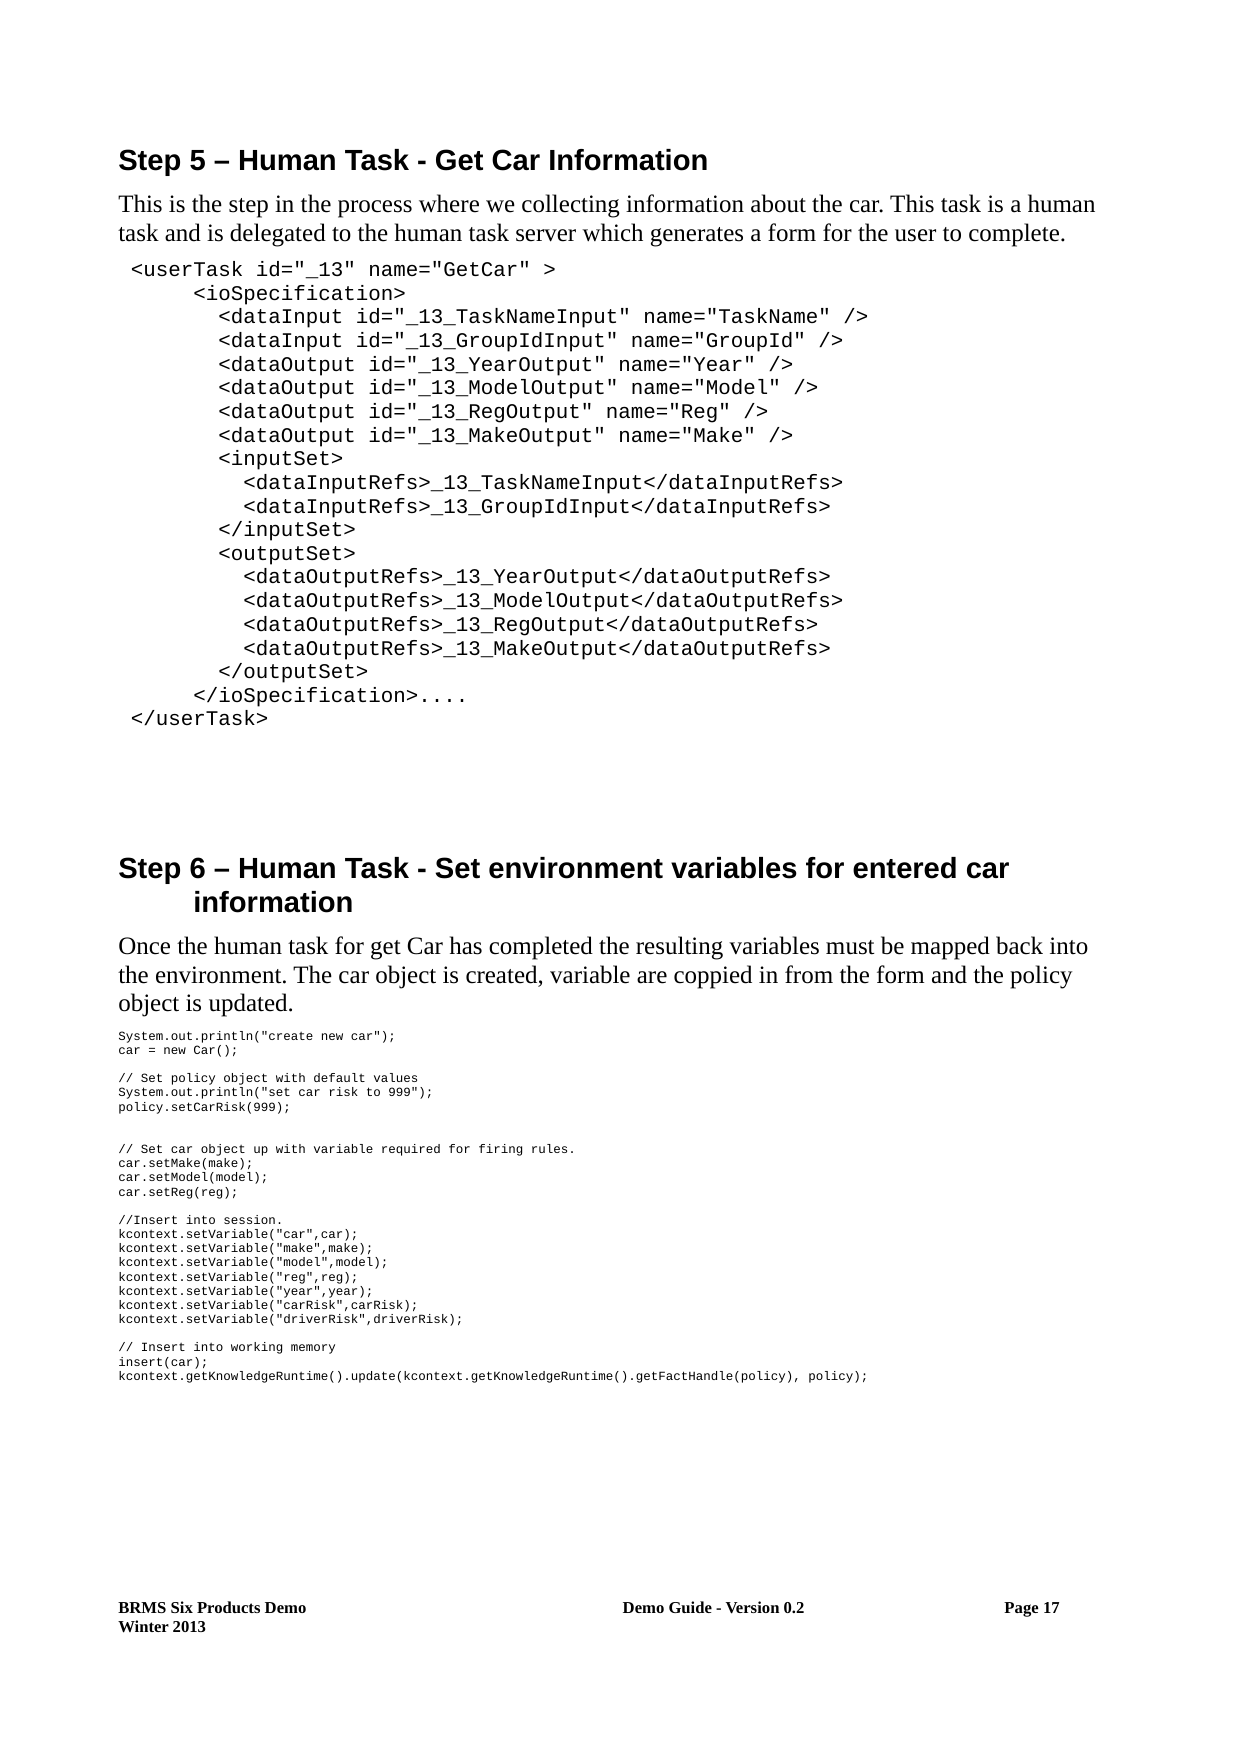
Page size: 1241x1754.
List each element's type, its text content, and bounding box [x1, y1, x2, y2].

text kcontext.setVariable("reg",reg); [118, 1271, 1122, 1285]
text This is the step in the process where we collecting information about the car. This task is a human task and is delegated to the human task server which generates a form for the user to complete. [118, 189, 1122, 247]
text Once the human task for get Car has completed the resulting variables must be mapped back into the environment. The car object is created, variable are coppied in from the form and the policy object is updated. [118, 931, 1122, 1017]
text kcontext.setVariable("driverRisk",driverRisk); [118, 1313, 1122, 1327]
text <outputSet> [118, 543, 1122, 567]
text kcontext.getKnowledgeRuntime().update(kcontext.getKnowledgeRuntime().getFactHandle(policy), policy); [118, 1370, 1122, 1384]
text </userTask> [118, 708, 1122, 732]
subtitle Step 5 – Human Task - Get Car Information [118, 143, 1122, 177]
text kcontext.setVariable("model",model); [118, 1256, 1122, 1271]
text kcontext.setVariable("carRisk",carRisk); [118, 1299, 1122, 1313]
text <dataOutputRefs>_13_YearOutput</dataOutputRefs> [118, 567, 1122, 590]
text // Set car object up with variable required for firing rules. [118, 1143, 1122, 1157]
text </outputSet> [118, 661, 1122, 685]
text car.setReg(reg); [118, 1186, 1122, 1200]
text <dataOutput id="_13_MakeOutput" name="Make" /> [118, 425, 1122, 448]
text <dataOutputRefs>_13_ModelOutput</dataOutputRefs> [118, 590, 1122, 614]
text <dataInput id="_13_TaskNameInput" name="TaskName" /> [118, 306, 1122, 330]
text // Insert into working memory [118, 1341, 1122, 1356]
text kcontext.setVariable("car",car); [118, 1228, 1122, 1242]
text </inputSet> [118, 519, 1122, 543]
text policy.setCarRisk(999); [118, 1101, 1122, 1115]
text <dataInput id="_13_GroupIdInput" name="GroupId" /> [118, 330, 1122, 354]
text <dataInputRefs>_13_TaskNameInput</dataInputRefs> [118, 472, 1122, 496]
text car = new Car(); [118, 1044, 1122, 1058]
text <dataOutput id="_13_YearOutput" name="Year" /> [118, 354, 1122, 377]
text kcontext.setVariable("make",make); [118, 1242, 1122, 1256]
text <dataOutput id="_13_RegOutput" name="Reg" /> [118, 401, 1122, 425]
text <dataOutputRefs>_13_MakeOutput</dataOutputRefs> [118, 637, 1122, 661]
text car.setModel(model); [118, 1171, 1122, 1186]
text <dataOutput id="_13_ModelOutput" name="Model" /> [118, 377, 1122, 401]
text car.setMake(make); [118, 1157, 1122, 1171]
text <dataInputRefs>_13_GroupIdInput</dataInputRefs> [118, 496, 1122, 519]
text </ioSpecification>.... [118, 685, 1122, 708]
text <userTask id="_13" name="GetCar" > [118, 259, 1122, 283]
text // Set policy object with default values [118, 1072, 1122, 1086]
text //Insert into session. [118, 1214, 1122, 1228]
text System.out.println("set car risk to 999"); [118, 1086, 1122, 1101]
text insert(car); [118, 1356, 1122, 1370]
text System.out.println("create new car"); [118, 1030, 1122, 1044]
text kcontext.setVariable("year",year); [118, 1285, 1122, 1299]
text <ioSpecification> [118, 283, 1122, 306]
text <dataOutputRefs>_13_RegOutput</dataOutputRefs> [118, 614, 1122, 637]
subtitle Step 6 – Human Task - Set environment variables for entered car information [118, 851, 1122, 918]
text <inputSet> [118, 448, 1122, 472]
